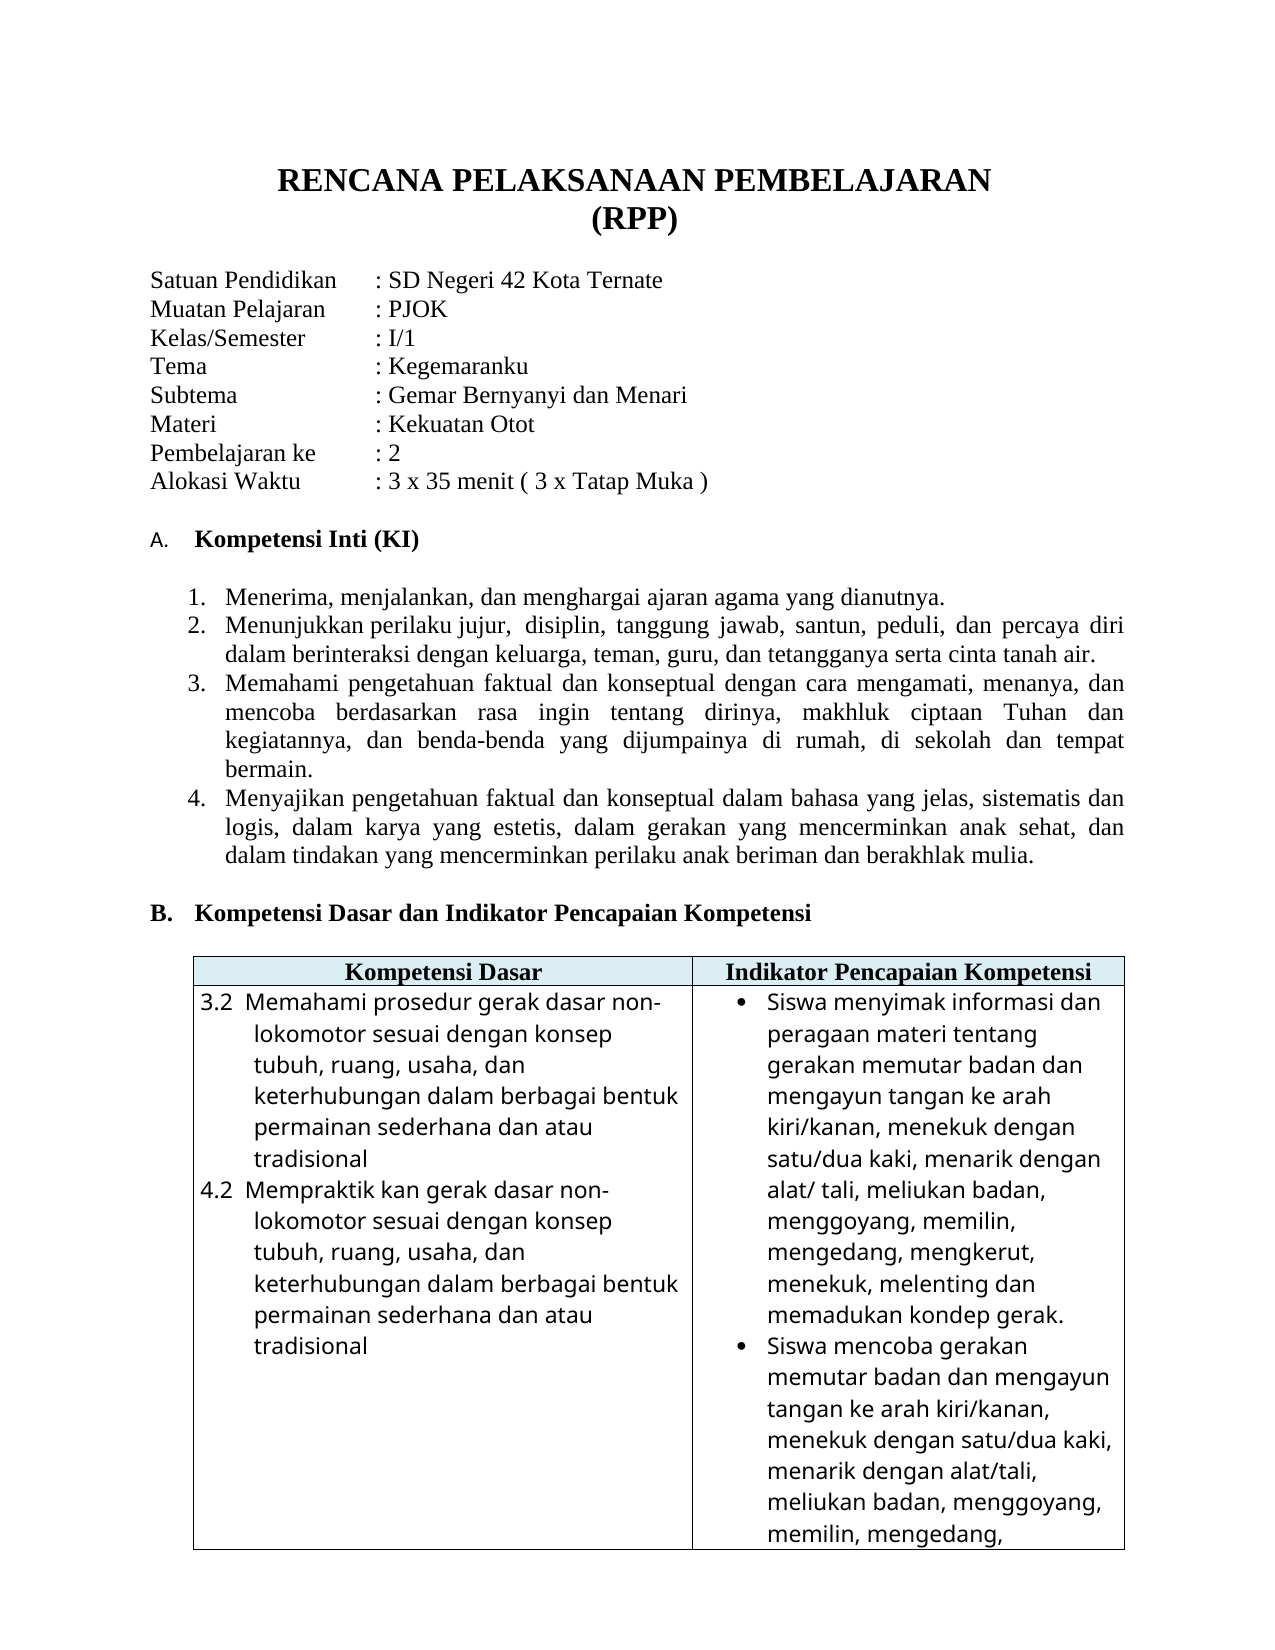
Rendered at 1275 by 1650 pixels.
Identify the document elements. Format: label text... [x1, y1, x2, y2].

text Satuan Pendidikan : SD Negeri 42 Kota Ternate [150, 265, 1125, 294]
text Kelas/Semester : I/1 [150, 323, 1125, 351]
list Kompetensi Inti (KI) [150, 524, 1125, 553]
list Memahami pengetahuan faktual dan konseptual dengan cara mengamati, menanya, dan mencoba berdasarkan rasa ingin tentang dirinya, makhluk ciptaan Tuhan dan kegiatannya, dan benda-benda yang dijumpainya di rumah, di sekolah dan tempat bermain. [187, 668, 1125, 783]
list Menunjukkan perilaku jujur, disiplin, tanggung jawab, santun, peduli, dan percaya diri dalam berinteraksi dengan keluarga, teman, guru, dan tetangganya serta cinta tanah air. [187, 611, 1125, 668]
text Subtema : Gemar Bernyanyi dan Menari [150, 380, 1125, 409]
text Alokasi Waktu : 3 x 35 menit ( 3 x Tatap Muka ) [150, 466, 1125, 495]
table_cell 3.2 Memahami prosedur gerak dasar non-lokomotor sesuai dengan konsep tubuh, ruang, usaha, dan keterhubungan dalam berbagai bentuk permainan sederhana dan atau tradisional 4.2 Mempraktik kan gerak dasar non-lokomotor sesuai dengan konsep tubuh, ruang, usaha, dan keterhubungan dalam berbagai bentuk permainan sederhana dan atau tradisional [194, 986, 692, 1549]
table_header Kompetensi Dasar [194, 957, 692, 985]
list Kompetensi Dasar dan Indikator Pencapaian Kompetensi [150, 898, 1125, 927]
list Menerima, menjalankan, dan menghargai ajaran agama yang dianutnya. [187, 582, 1125, 611]
table_cell Siswa menyimak informasi dan peragaan materi tentang gerakan memutar badan dan mengayun tangan ke arah kiri/kanan, menekuk dengan satu/dua kaki, menarik dengan alat/ tali, meliukan badan, menggoyang, memilin, mengedang, mengkerut, menekuk, melenting dan memadukan kondep gerak. Siswa mencoba gerakan memutar badan dan mengayun tangan ke arah kiri/kanan, menekuk dengan satu/dua kaki, menarik dengan alat/tali, meliukan badan, menggoyang, memilin, mengedang, [693, 986, 1124, 1549]
list Menyajikan pengetahuan faktual dan konseptual dalam bahasa yang jelas, sistematis dan logis, dalam karya yang estetis, dalam gerakan yang mencerminkan anak sehat, dan dalam tindakan yang mencerminkan perilaku anak beriman dan berakhlak mulia. [187, 783, 1125, 869]
text Pembelajaran ke : 2 [150, 438, 1125, 466]
table_header Indikator Pencapaian Kompetensi [693, 957, 1124, 985]
text Tema : Kegemaranku [150, 351, 1125, 380]
table_header RENCANA PELAKSANAAN PEMBELAJARAN (RPP) [148, 160, 1121, 236]
text Materi : Kekuatan Otot [150, 409, 1125, 438]
text Muatan Pelajaran : PJOK [150, 294, 1125, 323]
